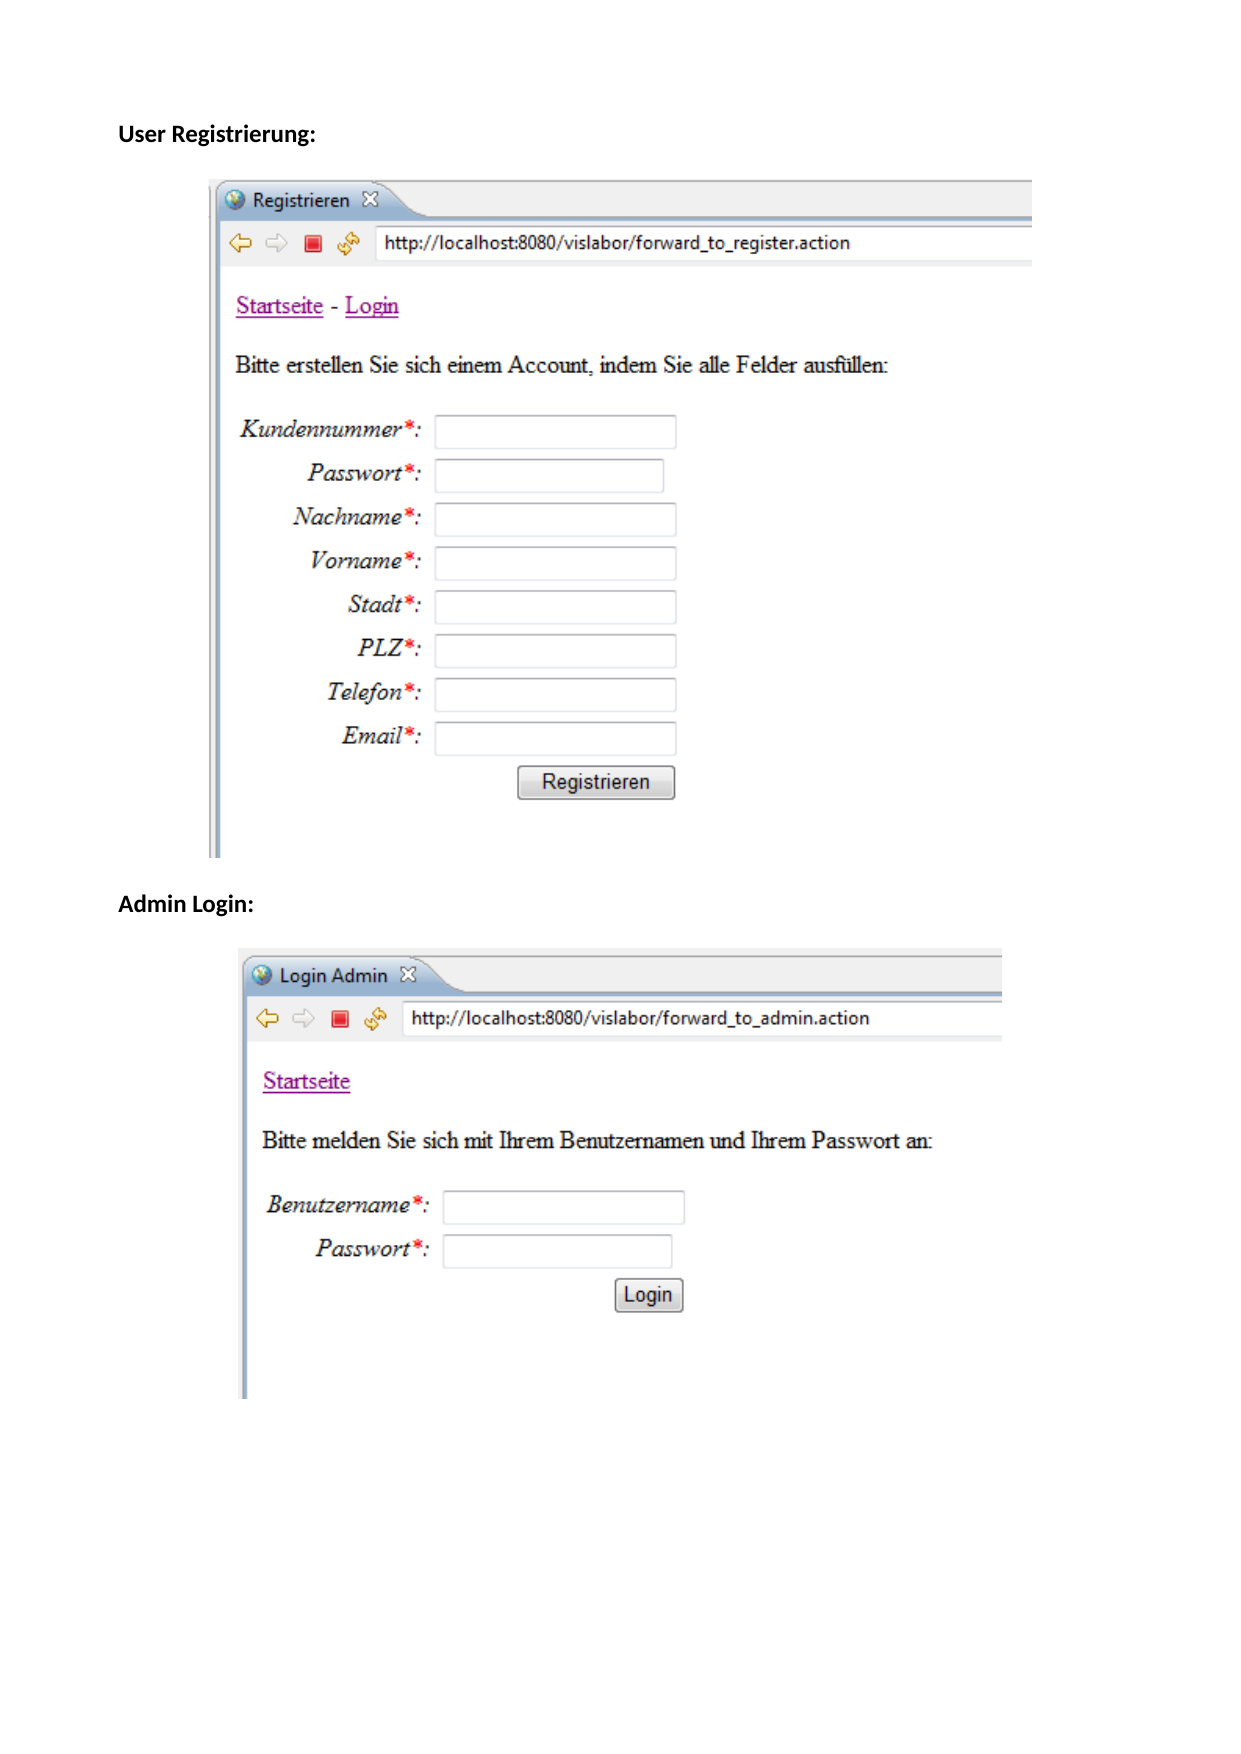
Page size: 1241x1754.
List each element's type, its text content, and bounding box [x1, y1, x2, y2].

picture [208, 179, 1032, 858]
text User Registrierung: [118, 118, 1122, 149]
text Admin Login: [118, 888, 1122, 918]
picture [238, 948, 1003, 1399]
